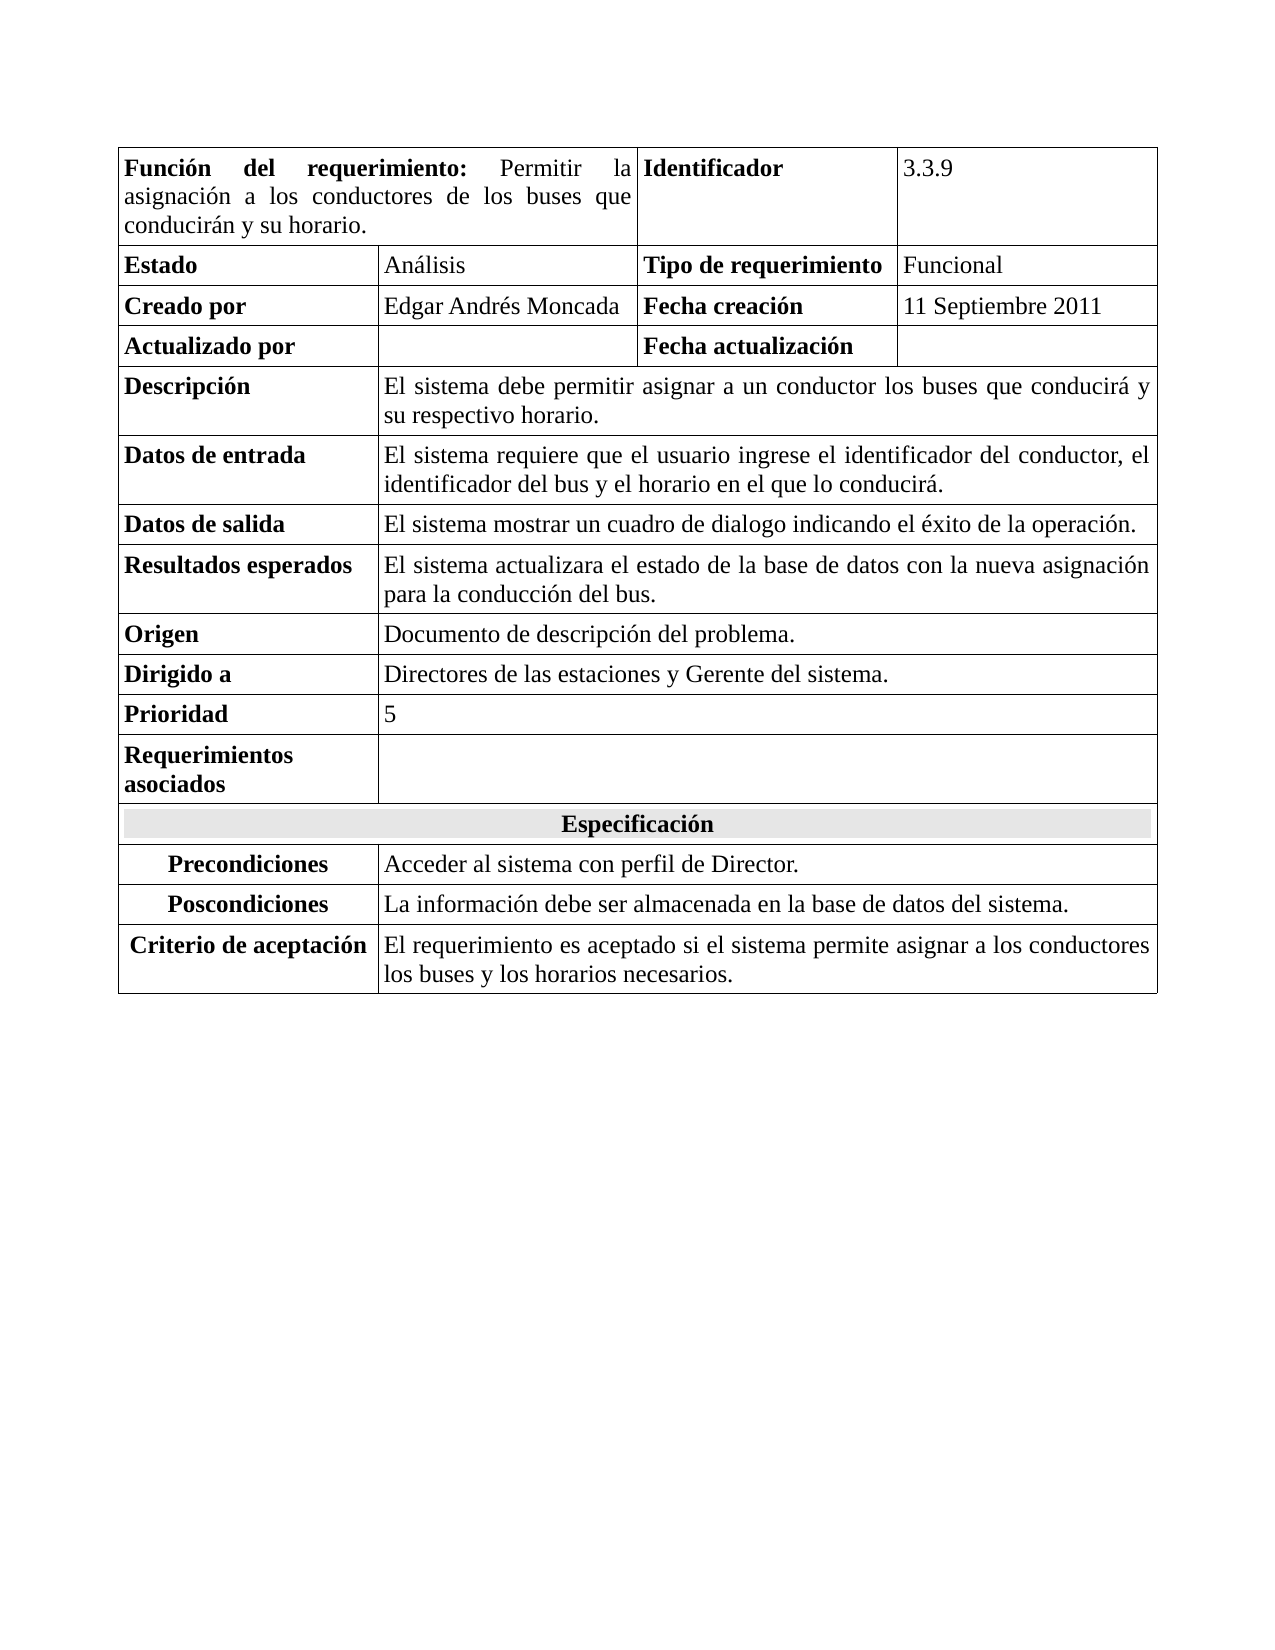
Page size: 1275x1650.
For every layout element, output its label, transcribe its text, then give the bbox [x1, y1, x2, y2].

table_cell El requerimiento es aceptado si el sistema permite asignar a los conductores los buses y los horarios necesarios. [379, 925, 1157, 993]
table_cell El sistema mostrar un cuadro de dialogo indicando el éxito de la operación. [379, 505, 1157, 544]
table_cell Creado por [119, 286, 378, 325]
table_cell Precondiciones [119, 845, 378, 884]
table_cell Requerimientos asociados [119, 735, 378, 803]
table_cell Actualizado por [119, 326, 378, 366]
table_cell Datos de entrada [119, 436, 378, 504]
table_cell Acceder al sistema con perfil de Director. [379, 845, 1157, 884]
table_cell 11 Septiembre 2011 [898, 286, 1157, 325]
table_cell El sistema actualizara el estado de la base de datos con la nueva asignación para la conducción del bus. [379, 545, 1157, 613]
table_cell [898, 326, 1157, 366]
table_cell El sistema requiere que el usuario ingrese el identificador del conductor, el identificador del bus y el horario en el que lo conducirá. [379, 436, 1157, 504]
table_cell [379, 326, 637, 366]
table_cell Dirigido a [119, 655, 378, 694]
table_cell 5 [379, 695, 1157, 734]
table_cell Documento de descripción del problema. [379, 614, 1157, 653]
table_cell Prioridad [119, 695, 378, 734]
table_cell Criterio de aceptación [119, 925, 378, 993]
table_cell Análisis [379, 246, 637, 285]
table_cell Fecha creación [638, 286, 897, 325]
table_cell [379, 735, 1157, 803]
table_cell La información debe ser almacenada en la base de datos del sistema. [379, 885, 1157, 924]
table_cell Estado [119, 246, 378, 285]
table_header Función del requerimiento: Permitir la asignación a los conductores de los buses que conducirán y su horario. [119, 148, 637, 245]
table_cell Datos de salida [119, 505, 378, 544]
table_cell Origen [119, 614, 378, 653]
table_cell Tipo de requerimiento [638, 246, 897, 285]
table_cell Directores de las estaciones y Gerente del sistema. [379, 655, 1157, 694]
table_cell Funcional [898, 246, 1157, 285]
table_cell Edgar Andrés Moncada [379, 286, 637, 325]
table_cell El sistema debe permitir asignar a un conductor los buses que conducirá y su respectivo horario. [379, 367, 1157, 435]
table_cell Resultados esperados [119, 545, 378, 613]
table_cell Descripción [119, 367, 378, 435]
table_cell Fecha actualización [638, 326, 897, 366]
table_cell Poscondiciones [119, 885, 378, 924]
table_cell Especificación [119, 804, 1157, 843]
table_header 3.3.9 [898, 148, 1157, 245]
table_header Identificador [638, 148, 897, 245]
